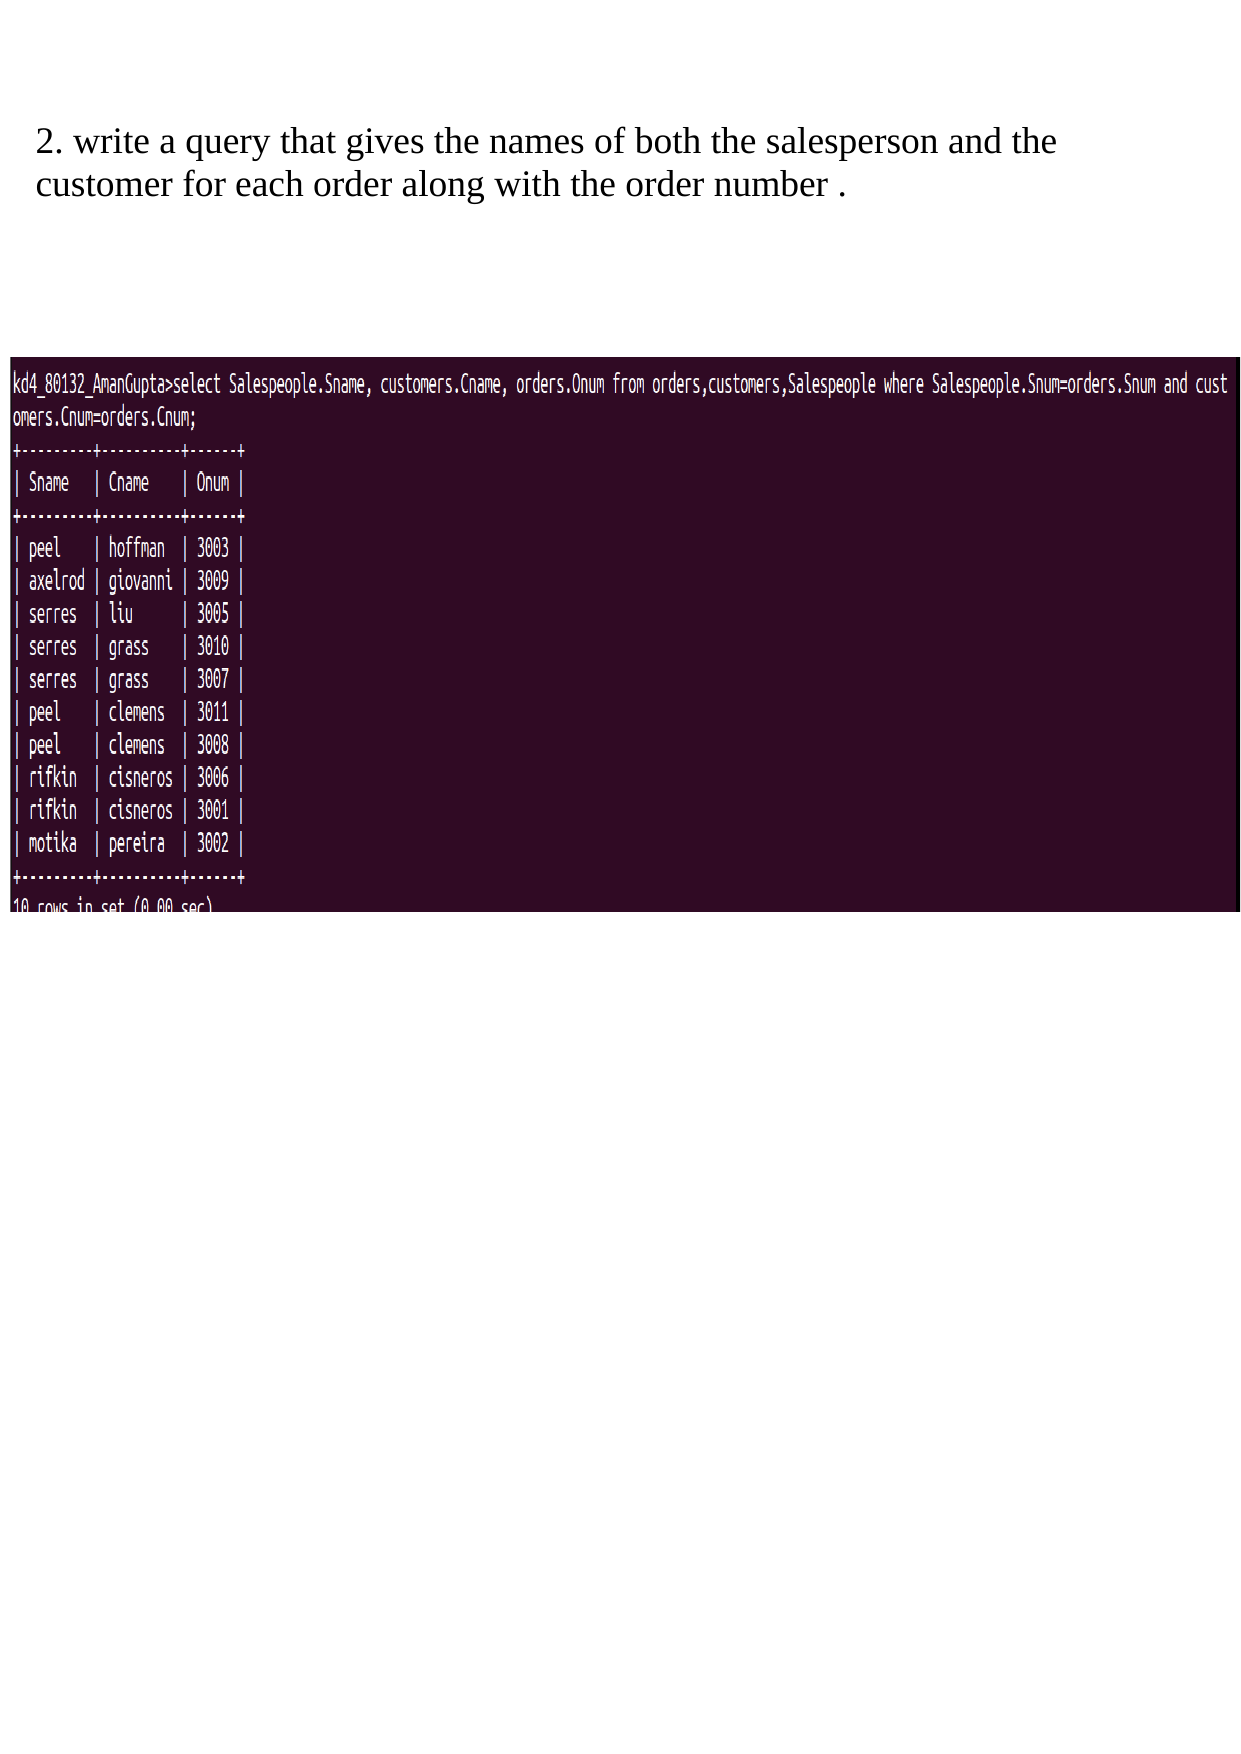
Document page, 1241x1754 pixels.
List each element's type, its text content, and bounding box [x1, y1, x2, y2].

text 2. write a query that gives the names of both the salesperson and the customer for each order along with the order number . [35, 118, 1122, 204]
picture [10, 357, 1241, 912]
